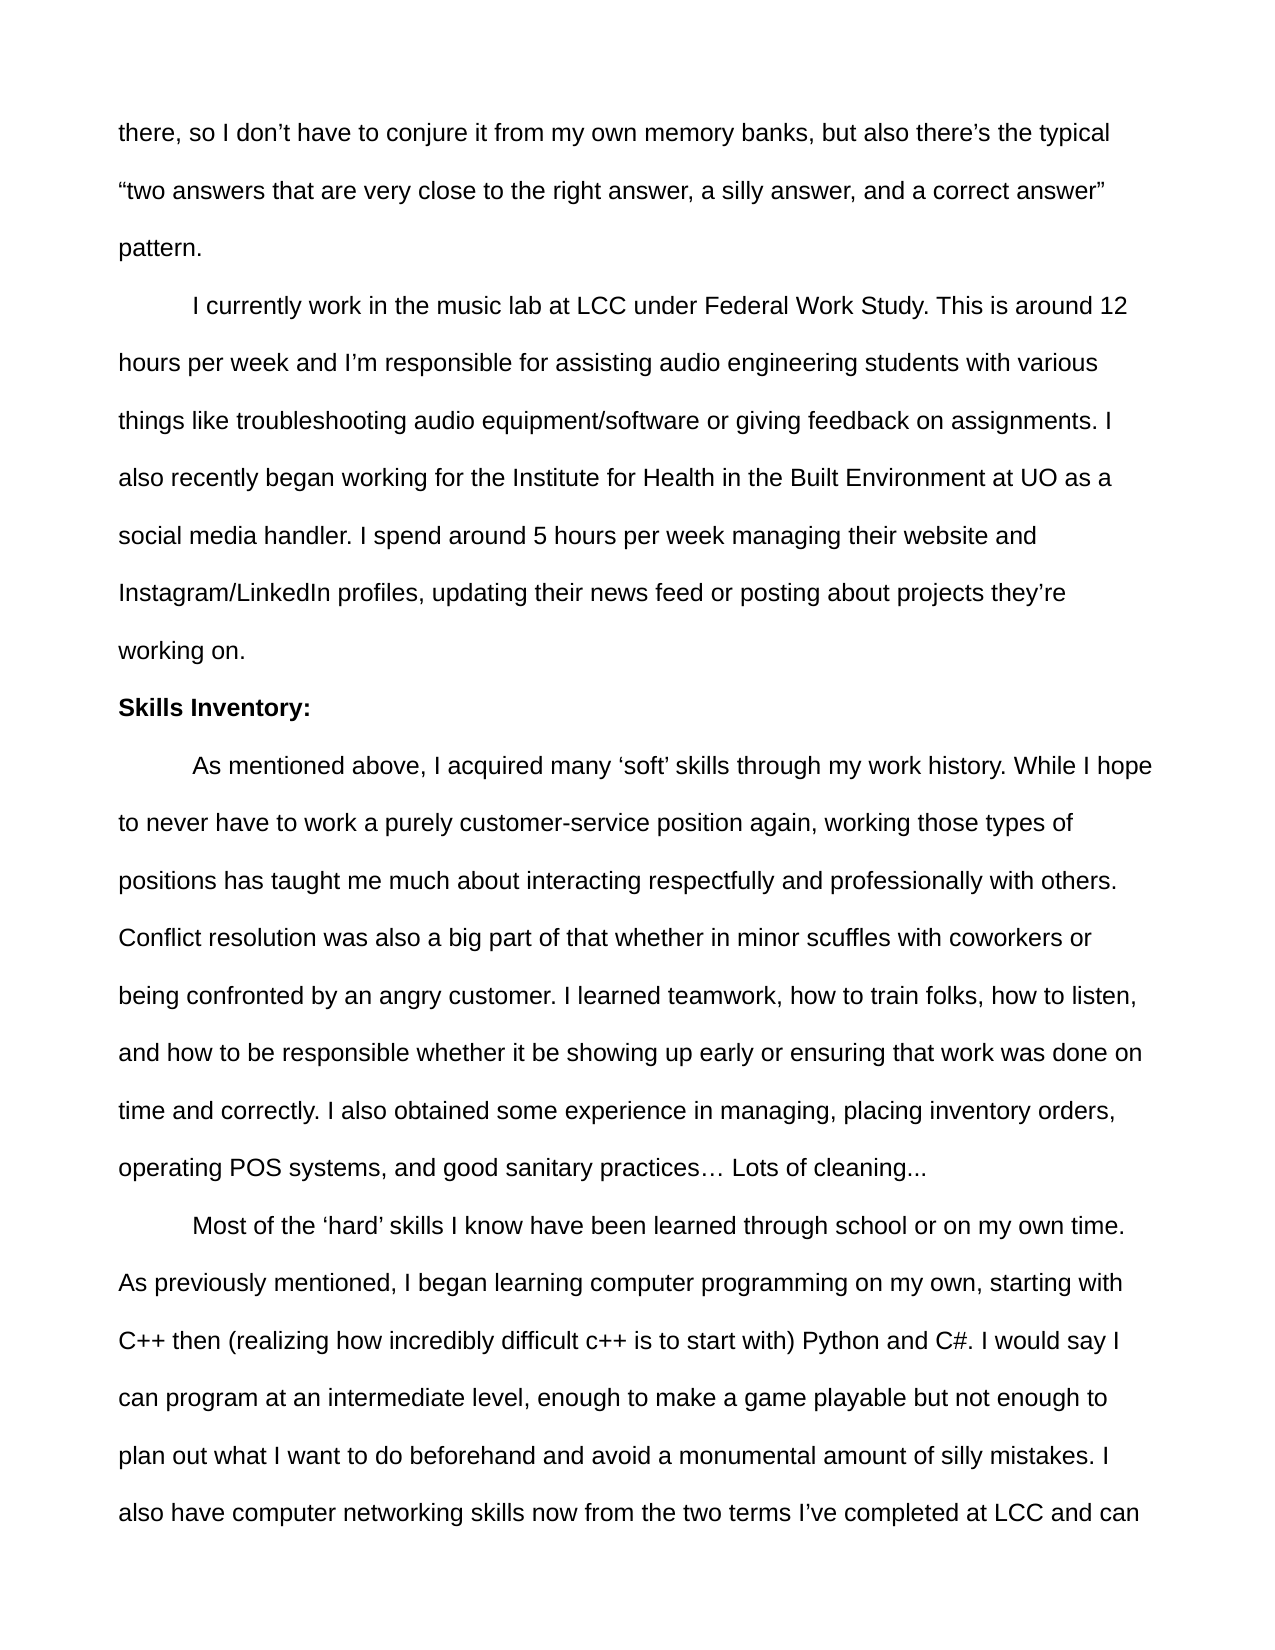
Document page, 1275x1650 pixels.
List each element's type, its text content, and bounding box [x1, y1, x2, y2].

text Skills Inventory: [118, 693, 1157, 722]
text As mentioned above, I acquired many ‘soft’ skills through my work history. While I hope to never have to work a purely customer-service position again, working those types of positions has taught me much about interacting respectfully and professionally with others. Conflict resolution was also a big part of that whether in minor scuffles with coworkers or being confronted by an angry customer. I learned teamwork, how to train folks, how to listen, and how to be responsible whether it be showing up early or ensuring that work was done on time and correctly. I also obtained some experience in managing, placing inventory orders, operating POS systems, and good sanitary practices… Lots of cleaning... [118, 751, 1157, 1182]
text Most of the ‘hard’ skills I know have been learned through school or on my own time. As previously mentioned, I began learning computer programming on my own, starting with C++ then (realizing how incredibly difficult c++ is to start with) Python and C#. I would say I can program at an intermediate level, enough to make a game playable but not enough to plan out what I want to do beforehand and avoid a monumental amount of silly mistakes. I also have computer networking skills now from the two terms I’ve completed at LCC and can [118, 1211, 1157, 1527]
text I currently work in the music lab at LCC under Federal Work Study. This is around 12 hours per week and I’m responsible for assisting audio engineering students with various things like troubleshooting audio equipment/software or giving feedback on assignments. I also recently began working for the Institute for Health in the Built Environment at UO as a social media handler. I spend around 5 hours per week managing their website and Instagram/LinkedIn profiles, updating their news feed or posting about projects they’re working on. [118, 291, 1157, 664]
text there, so I don’t have to conjure it from my own memory banks, but also there’s the typical “two answers that are very close to the right answer, a silly answer, and a correct answer” pattern. [118, 118, 1157, 262]
